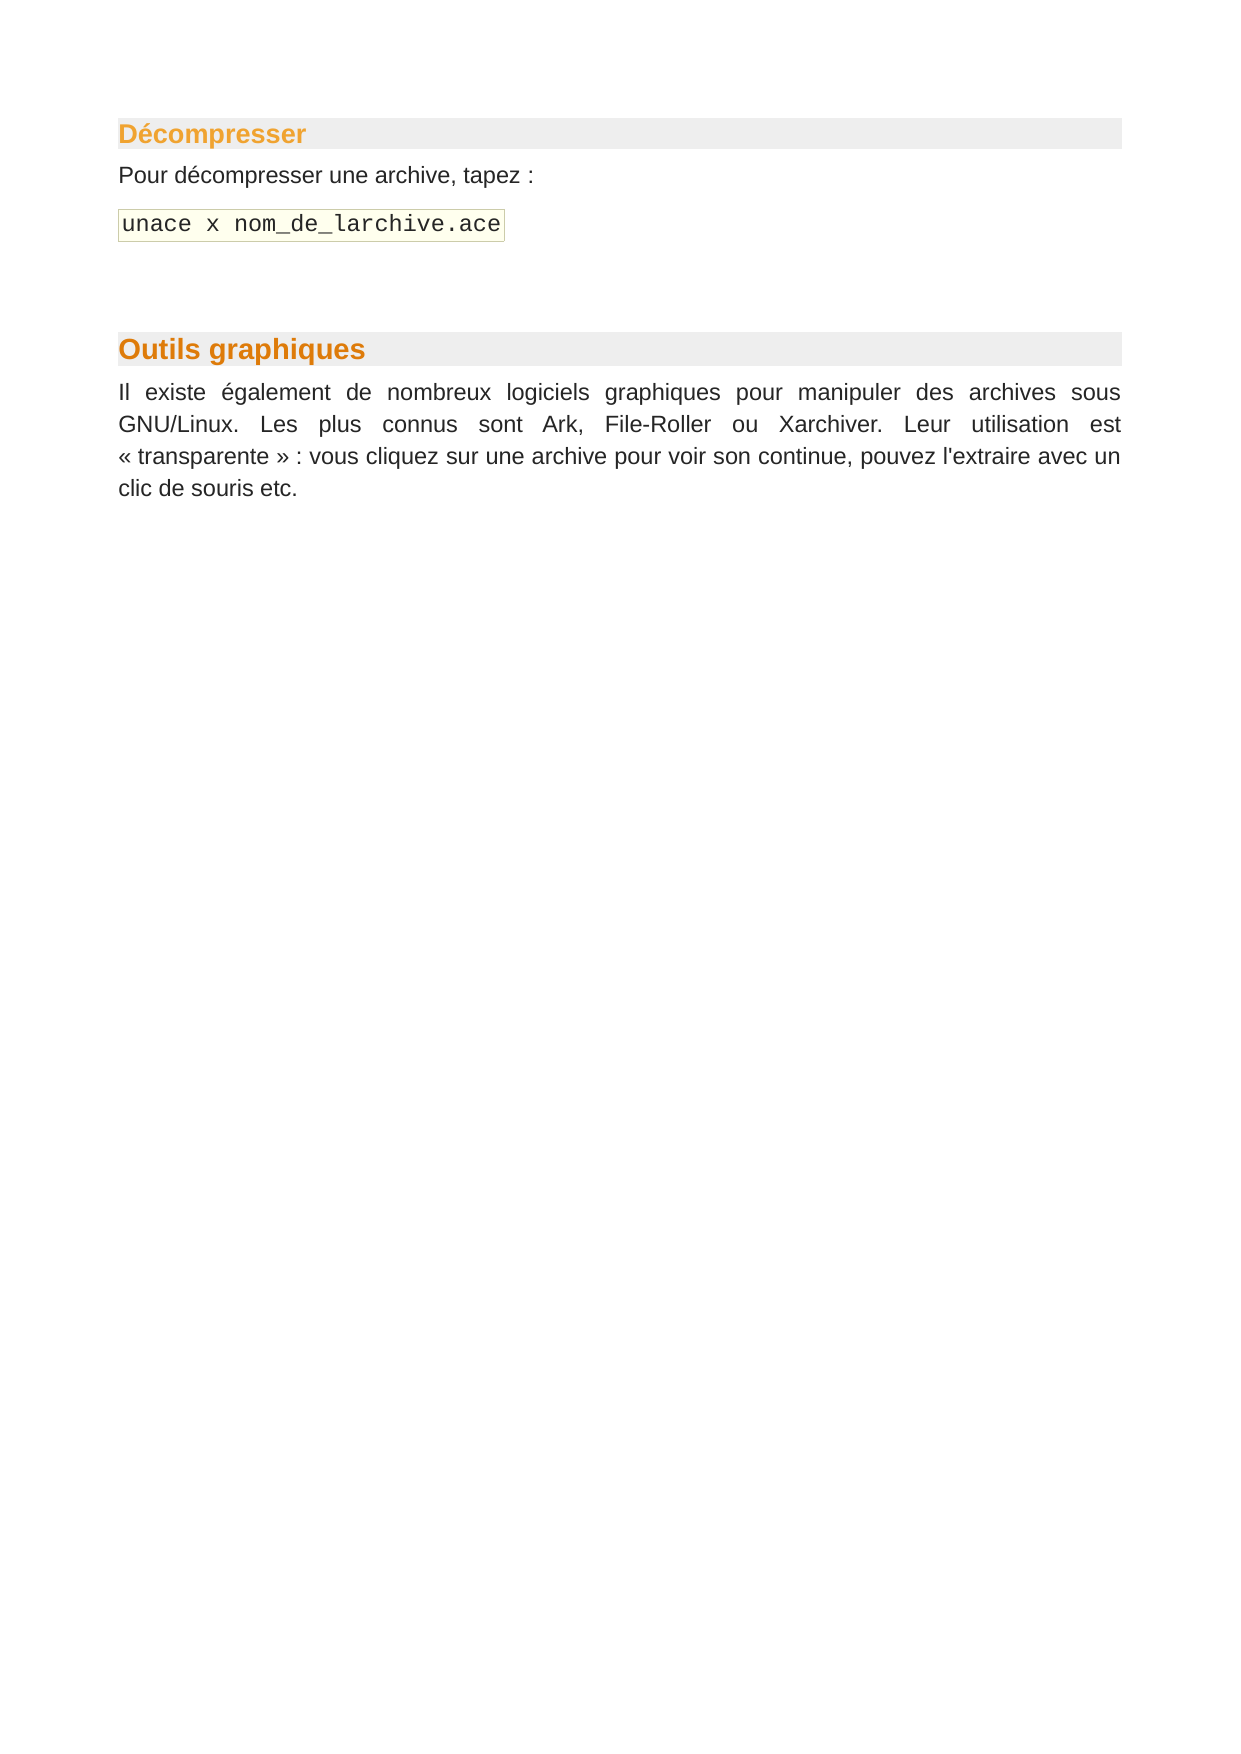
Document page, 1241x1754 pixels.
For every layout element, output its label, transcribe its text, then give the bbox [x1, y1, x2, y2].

subtitle Décompresser [118, 118, 1122, 149]
subtitle Outils graphiques [118, 332, 1122, 366]
text [505, 209, 1122, 241]
text Il existe également de nombreux logiciels graphiques pour manipuler des archives sous GNU/Linux. Les plus connus sont Ark, File-Roller ou Xarchiver. Leur utilisation est « transparente » : vous cliquez sur une archive pour voir son continue, pouvez l'extraire avec un clic de souris etc. [118, 378, 1122, 502]
text unace x nom_de_larchive.ace [119, 210, 504, 241]
text Pour décompresser une archive, tapez : [118, 162, 1122, 189]
